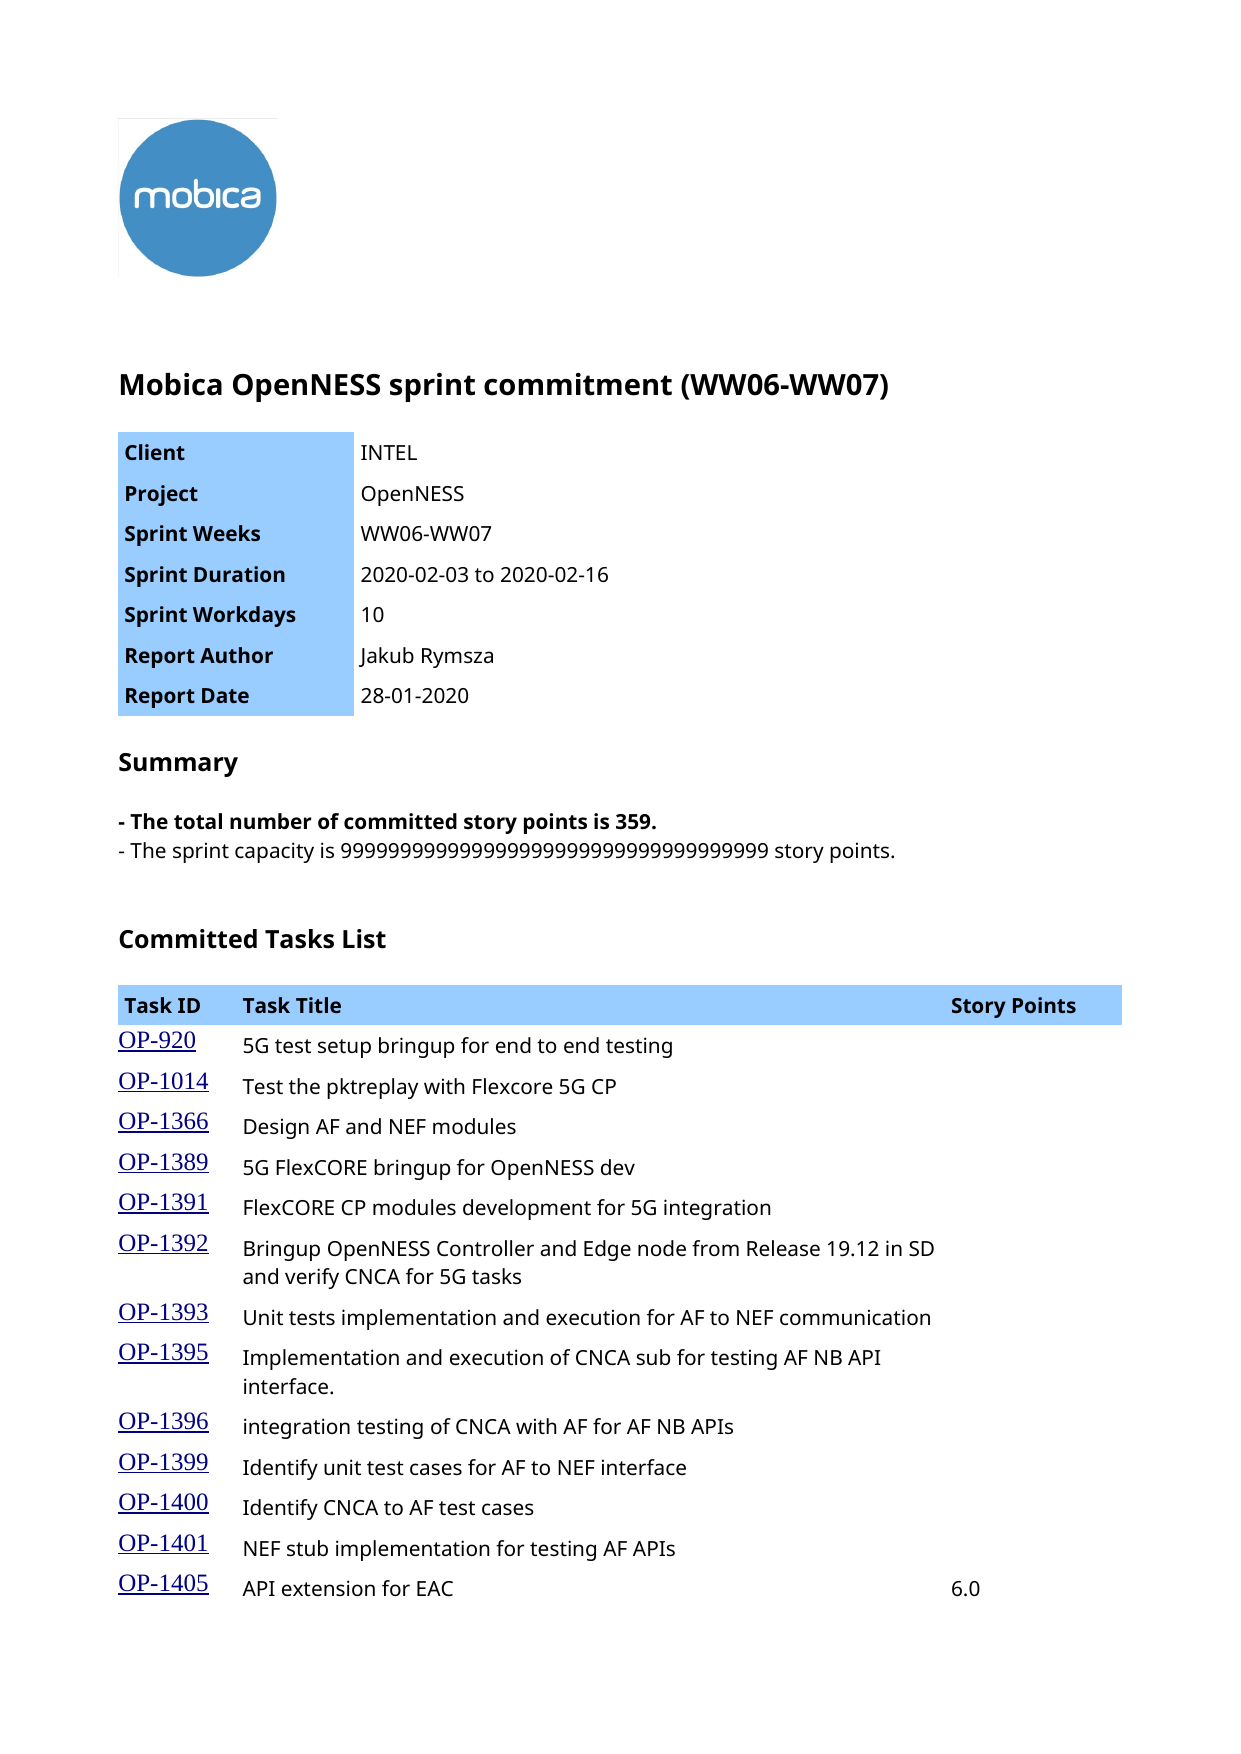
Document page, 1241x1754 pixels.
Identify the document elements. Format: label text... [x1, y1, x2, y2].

table_cell [945, 1337, 1122, 1406]
table_cell [945, 1147, 1122, 1187]
table_cell [945, 1066, 1122, 1106]
table_cell Bringup OpenNESS Controller and Edge node from Release 19.12 in SD and verify CNCA for 5G tasks [236, 1228, 945, 1297]
table_cell Design AF and NEF modules [236, 1106, 945, 1147]
table_cell OP-1395 [118, 1337, 236, 1406]
table_cell 5G test setup bringup for end to end testing [236, 1025, 945, 1066]
table_cell OP-1393 [118, 1297, 236, 1337]
table_cell 28-01-2020 [354, 675, 1122, 716]
table_cell OP-920 [118, 1025, 236, 1066]
table_header INTEL [354, 432, 1122, 473]
table_cell WW06-WW07 [354, 513, 1122, 554]
subtitle Committed Tasks List [118, 922, 1122, 956]
table_cell Identify unit test cases for AF to NEF interface [236, 1447, 945, 1487]
table_cell OP-1389 [118, 1147, 236, 1187]
table_cell OP-1396 [118, 1406, 236, 1447]
table_cell [945, 1025, 1122, 1066]
table_cell OP-1401 [118, 1528, 236, 1568]
table_cell [945, 1406, 1122, 1447]
table_cell OP-1391 [118, 1187, 236, 1228]
table_cell integration testing of CNCA with AF for AF NB APIs [236, 1406, 945, 1447]
table_cell Identify CNCA to AF test cases [236, 1487, 945, 1528]
table_cell 6.0 [945, 1568, 1122, 1609]
text - The total number of committed story points is 359. [118, 807, 1122, 836]
table_cell OP-1400 [118, 1487, 236, 1528]
table_cell 10 [354, 594, 1122, 635]
subtitle Summary [118, 745, 1122, 779]
table_cell Unit tests implementation and execution for AF to NEF communication [236, 1297, 945, 1337]
table_cell OP-1392 [118, 1228, 236, 1297]
table_cell Implementation and execution of CNCA sub for testing AF NB API interface. [236, 1337, 945, 1406]
table_cell OP-1399 [118, 1447, 236, 1487]
table_cell Test the pktreplay with Flexcore 5G CP [236, 1066, 945, 1106]
table_cell [945, 1528, 1122, 1568]
table_cell API extension for EAC [236, 1568, 945, 1609]
table_cell OP-1014 [118, 1066, 236, 1106]
picture [118, 118, 278, 278]
subtitle Mobica OpenNESS sprint commitment (WW06-WW07) [118, 364, 1122, 403]
table_cell 5G FlexCORE bringup for OpenNESS dev [236, 1147, 945, 1187]
table_cell [945, 1487, 1122, 1528]
table_cell [945, 1447, 1122, 1487]
table_cell Jakub Rymsza [354, 635, 1122, 675]
table_cell OP-1405 [118, 1568, 236, 1609]
table_cell OP-1366 [118, 1106, 236, 1147]
table_cell [945, 1297, 1122, 1337]
table_cell 2020-02-03 to 2020-02-16 [354, 554, 1122, 594]
text - The sprint capacity is 999999999999999999999999999999999999 story points. [118, 836, 1122, 864]
table_cell OpenNESS [354, 473, 1122, 513]
table_cell [945, 1228, 1122, 1297]
table_cell NEF stub implementation for testing AF APIs [236, 1528, 945, 1568]
table_cell [945, 1187, 1122, 1228]
table_cell [945, 1106, 1122, 1147]
table_cell FlexCORE CP modules development for 5G integration [236, 1187, 945, 1228]
